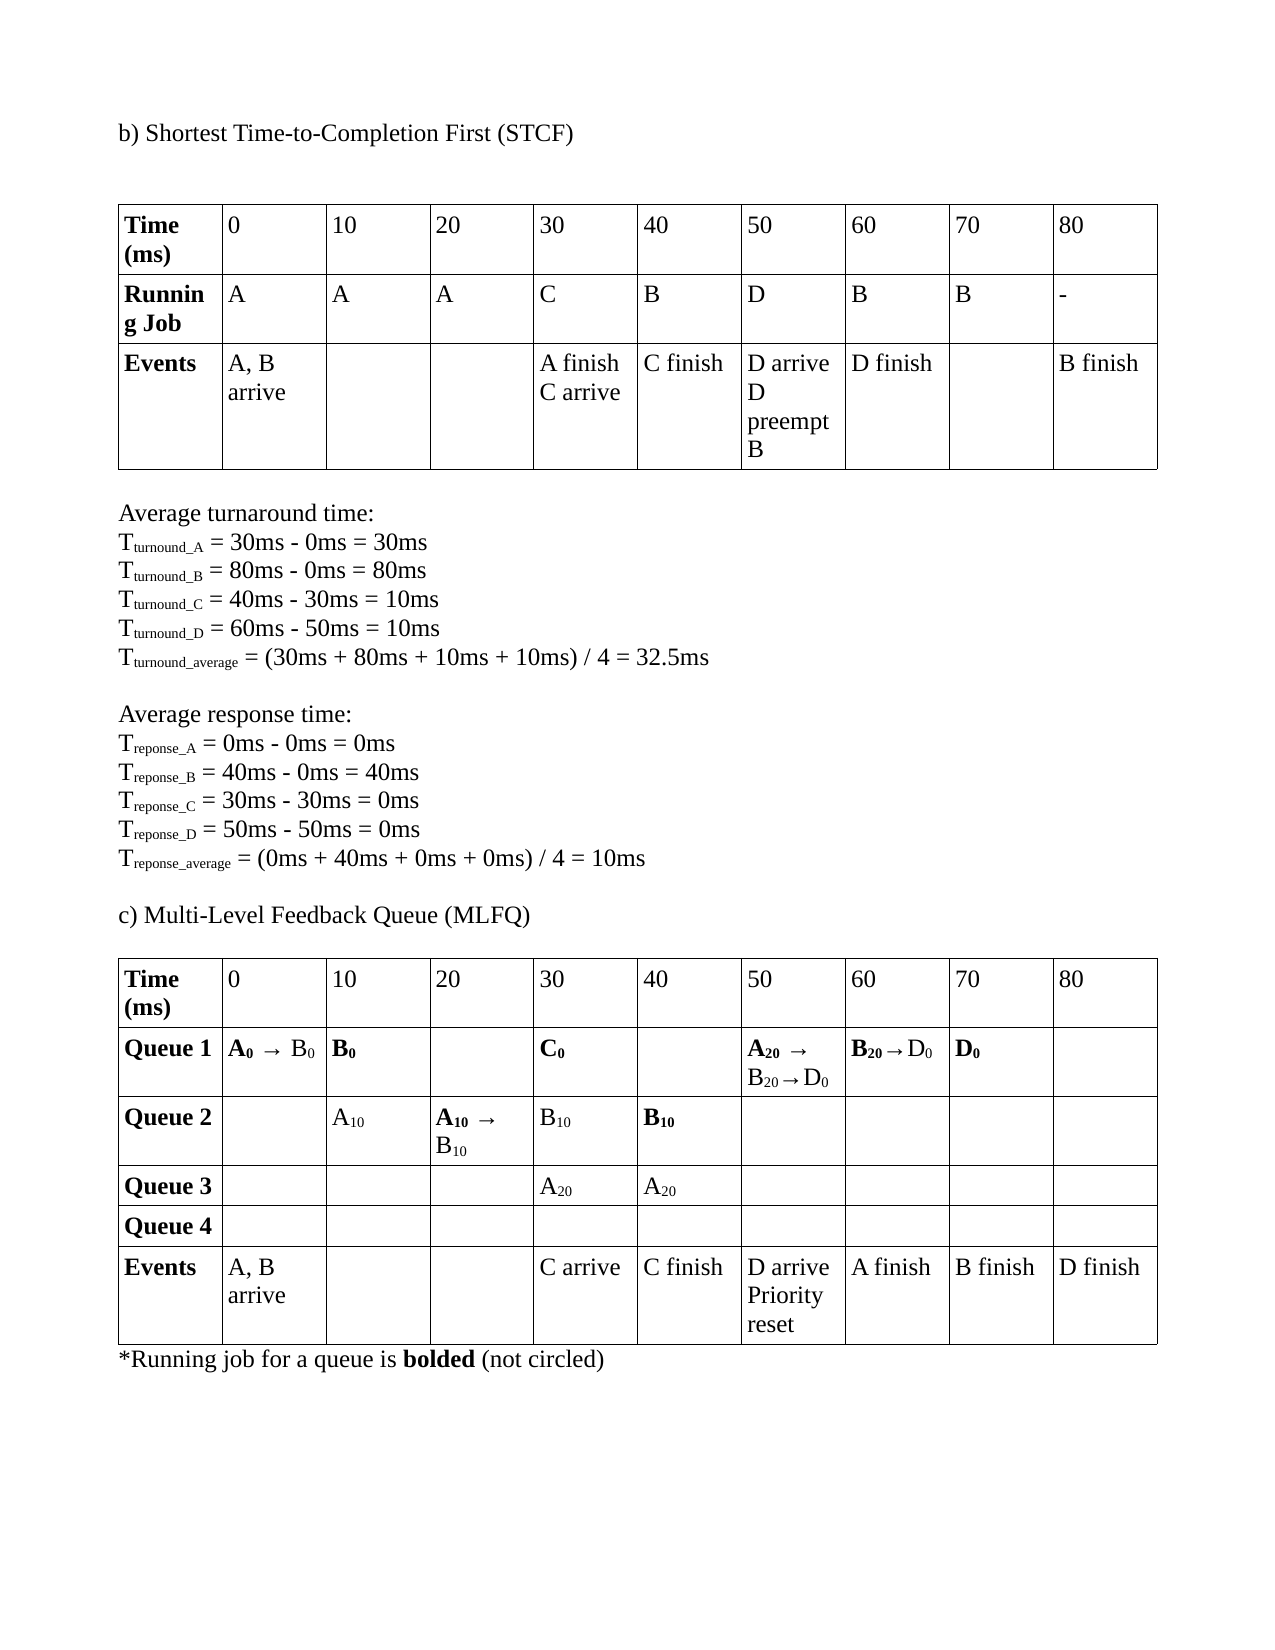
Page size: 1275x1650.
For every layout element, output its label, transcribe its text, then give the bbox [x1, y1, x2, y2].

table_header 20 [431, 205, 533, 273]
table_cell [431, 344, 533, 469]
text b) Shortest Time-to-Completion First (STCF) [118, 118, 1157, 147]
table_cell Queue 1 [119, 1028, 222, 1096]
table_header 50 [742, 205, 845, 273]
table_cell A20 → B20→D0 [742, 1028, 845, 1096]
table_cell A10 → B10 [431, 1097, 533, 1165]
table_cell A0 → B0 [223, 1028, 326, 1096]
table_cell D finish [1054, 1247, 1157, 1343]
table_header 10 [327, 205, 430, 273]
table_cell [223, 1097, 326, 1165]
table_cell [223, 1166, 326, 1205]
table_cell Queue 2 [119, 1097, 222, 1165]
table_cell B finish [1054, 344, 1157, 469]
text c) Multi-Level Feedback Queue (MLFQ) [118, 900, 1157, 929]
table_cell [638, 1206, 741, 1246]
table_cell [327, 1166, 430, 1205]
table_cell A finish C arrive [534, 344, 637, 469]
table_cell A [431, 275, 533, 342]
table_cell [431, 1247, 533, 1343]
text Treponse_A = 0ms - 0ms = 0ms [118, 728, 1157, 757]
text Treponse_average = (0ms + 40ms + 0ms + 0ms) / 4 = 10ms [118, 843, 1157, 872]
table_cell A, B arrive [223, 344, 326, 469]
table_cell Events [119, 1247, 222, 1343]
table_header 80 [1054, 205, 1157, 273]
table_cell A10 [327, 1097, 430, 1165]
table_cell [742, 1206, 845, 1246]
table_header 20 [431, 959, 533, 1027]
table_cell A20 [638, 1166, 741, 1205]
table_cell [534, 1206, 637, 1246]
table_cell Queue 4 [119, 1206, 222, 1246]
table_cell D0 [950, 1028, 1053, 1096]
table_cell [742, 1166, 845, 1205]
table_cell [950, 1097, 1053, 1165]
table_cell D arrive Priority reset [742, 1247, 845, 1343]
table_cell [950, 344, 1053, 469]
table_cell A finish [846, 1247, 949, 1343]
table_header 80 [1054, 959, 1157, 1027]
table_cell [327, 1206, 430, 1246]
table_cell Queue 3 [119, 1166, 222, 1205]
table_header 0 [223, 959, 326, 1027]
table_cell [431, 1028, 533, 1096]
table_cell B20→D0 [846, 1028, 949, 1096]
table_cell C [534, 275, 637, 342]
table_cell [1054, 1166, 1157, 1205]
table_cell B10 [534, 1097, 637, 1165]
table_cell B [950, 275, 1053, 342]
table_cell [1054, 1097, 1157, 1165]
table_cell [327, 1247, 430, 1343]
text *Running job for a queue is bolded (not circled) [118, 1345, 1157, 1372]
table_cell A [327, 275, 430, 342]
table_cell C arrive [534, 1247, 637, 1343]
text Tturnound_D = 60ms - 50ms = 10ms [118, 613, 1157, 642]
table_cell Events [119, 344, 222, 469]
table_cell A, B arrive [223, 1247, 326, 1343]
table_header 60 [846, 205, 949, 273]
text Treponse_D = 50ms - 50ms = 0ms [118, 814, 1157, 843]
table_cell [1054, 1206, 1157, 1246]
table_cell A [223, 275, 326, 342]
table_header 60 [846, 959, 949, 1027]
table_cell C finish [638, 1247, 741, 1343]
table_cell [638, 1028, 741, 1096]
table_header 10 [327, 959, 430, 1027]
table_cell [223, 1206, 326, 1246]
table_cell [846, 1166, 949, 1205]
table_cell [431, 1166, 533, 1205]
table_header 40 [638, 959, 741, 1027]
text Treponse_C = 30ms - 30ms = 0ms [118, 785, 1157, 814]
table_cell B finish [950, 1247, 1053, 1343]
table_cell [327, 344, 430, 469]
table_header Time (ms) [119, 959, 222, 1027]
table_cell [950, 1206, 1053, 1246]
table_cell A20 [534, 1166, 637, 1205]
table_cell C0 [534, 1028, 637, 1096]
table_header 30 [534, 959, 637, 1027]
table_header 0 [223, 205, 326, 273]
table_cell - [1054, 275, 1157, 342]
text Treponse_B = 40ms - 0ms = 40ms [118, 757, 1157, 785]
text Tturnound_A = 30ms - 0ms = 30ms [118, 527, 1157, 555]
table_cell [846, 1097, 949, 1165]
table_cell C finish [638, 344, 741, 469]
table_cell D finish [846, 344, 949, 469]
table_cell B0 [327, 1028, 430, 1096]
text Tturnound_average = (30ms + 80ms + 10ms + 10ms) / 4 = 32.5ms [118, 642, 1157, 670]
text Tturnound_B = 80ms - 0ms = 80ms [118, 555, 1157, 584]
text Tturnound_C = 40ms - 30ms = 10ms [118, 584, 1157, 613]
table_header 30 [534, 205, 637, 273]
table_cell [1054, 1028, 1157, 1096]
table_cell B10 [638, 1097, 741, 1165]
table_cell [742, 1097, 845, 1165]
table_cell D arrive D preempt B [742, 344, 845, 469]
table_cell [950, 1166, 1053, 1205]
text Average response time: [118, 699, 1157, 728]
table_cell B [638, 275, 741, 342]
table_cell [431, 1206, 533, 1246]
table_header 40 [638, 205, 741, 273]
text Average turnaround time: [118, 498, 1157, 527]
table_cell B [846, 275, 949, 342]
table_cell Running Job [119, 275, 222, 342]
table_header 70 [950, 959, 1053, 1027]
table_cell D [742, 275, 845, 342]
table_header 70 [950, 205, 1053, 273]
table_header 50 [742, 959, 845, 1027]
table_cell [846, 1206, 949, 1246]
table_header Time (ms) [119, 205, 222, 273]
